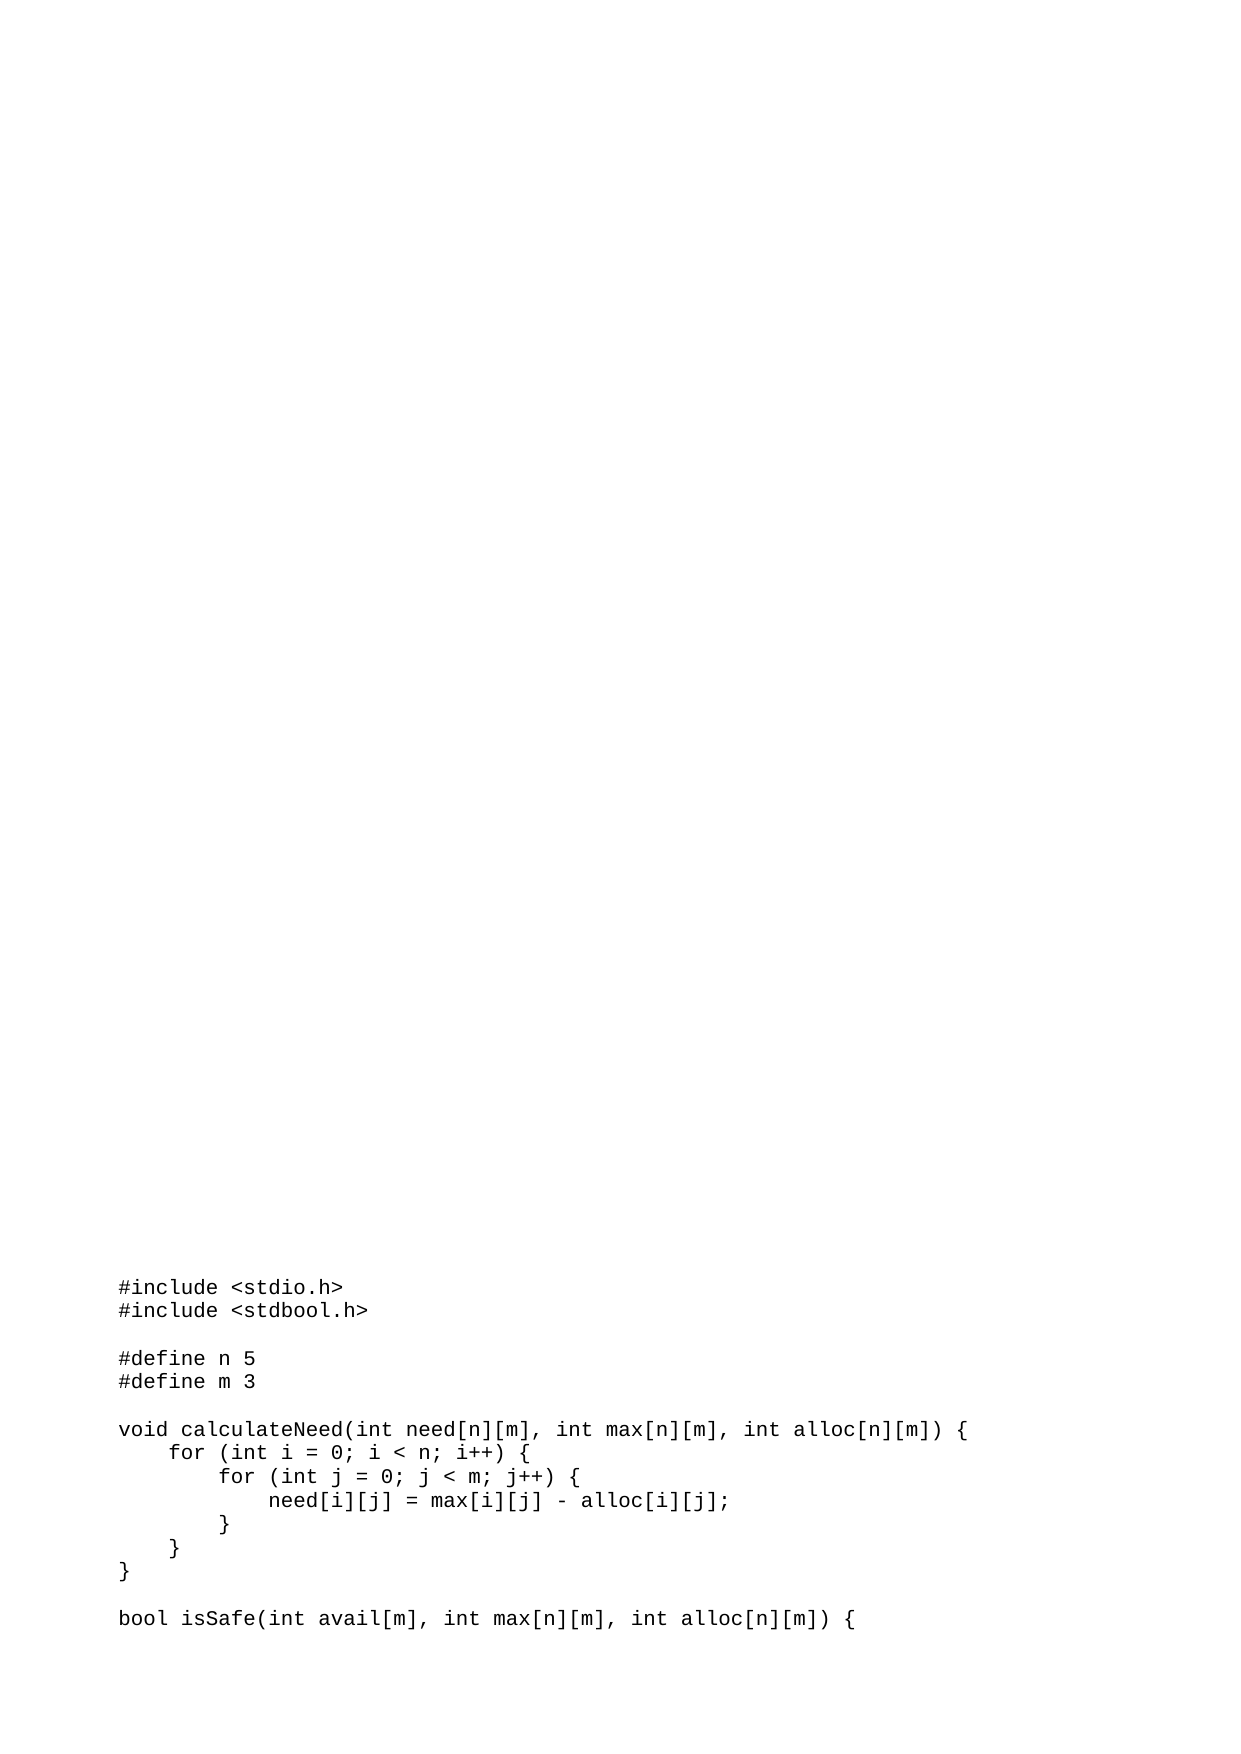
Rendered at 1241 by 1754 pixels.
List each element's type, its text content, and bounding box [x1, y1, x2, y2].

text } [118, 1537, 1122, 1561]
text } [118, 1513, 1122, 1537]
text #define n 5 [118, 1348, 1122, 1371]
text void calculateNeed(int need[n][m], int max[n][m], int alloc[n][m]) { [118, 1419, 1122, 1442]
text for (int i = 0; i < n; i++) { [118, 1442, 1122, 1466]
text #include <stdio.h> [118, 1277, 1122, 1300]
text need[i][j] = max[i][j] - alloc[i][j]; [118, 1489, 1122, 1513]
text } [118, 1561, 1122, 1584]
text #define m 3 [118, 1371, 1122, 1395]
text bool isSafe(int avail[m], int max[n][m], int alloc[n][m]) { [118, 1608, 1122, 1631]
text #include <stdbool.h> [118, 1300, 1122, 1324]
text for (int j = 0; j < m; j++) { [118, 1466, 1122, 1489]
